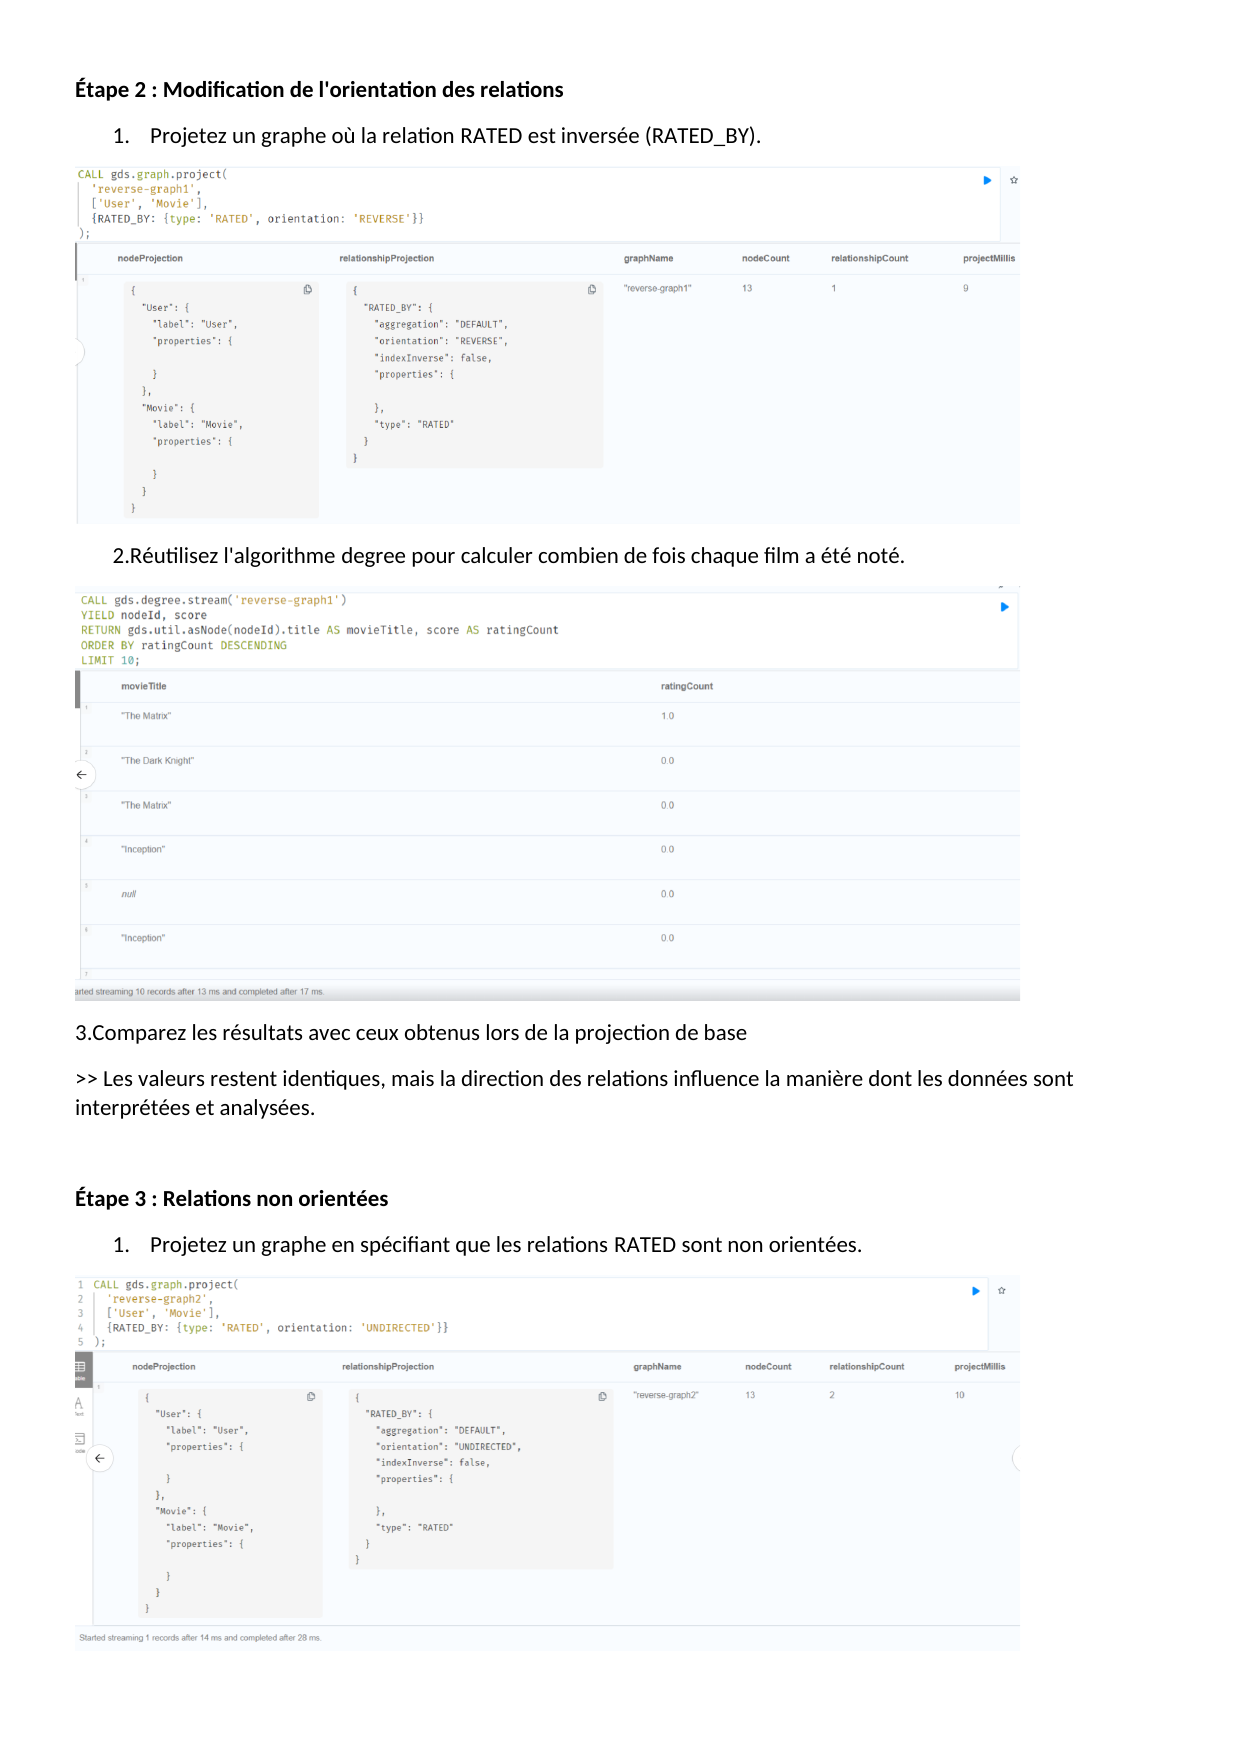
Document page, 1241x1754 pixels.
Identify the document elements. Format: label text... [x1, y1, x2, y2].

list Projetez un graphe en spécifiant que les relations RATED sont non orientées. [112, 1230, 1165, 1258]
list Projetez un graphe où la relation RATED est inversée (RATED_BY). [112, 121, 1165, 149]
text Étape 2 : Modification de l'orientation des relations [75, 75, 1165, 103]
text Étape 3 : Relations non orientées [75, 1184, 1165, 1212]
text 2.Réutilisez l'algorithme degree pour calculer combien de fois chaque film a été noté. [112, 541, 1165, 569]
text >> Les valeurs restent identiques, mais la direction des relations influence la manière dont les données sont interprétées et analysées. [75, 1064, 1165, 1121]
text 3.Comparez les résultats avec ceux obtenus lors de la projection de base [75, 1018, 1165, 1046]
